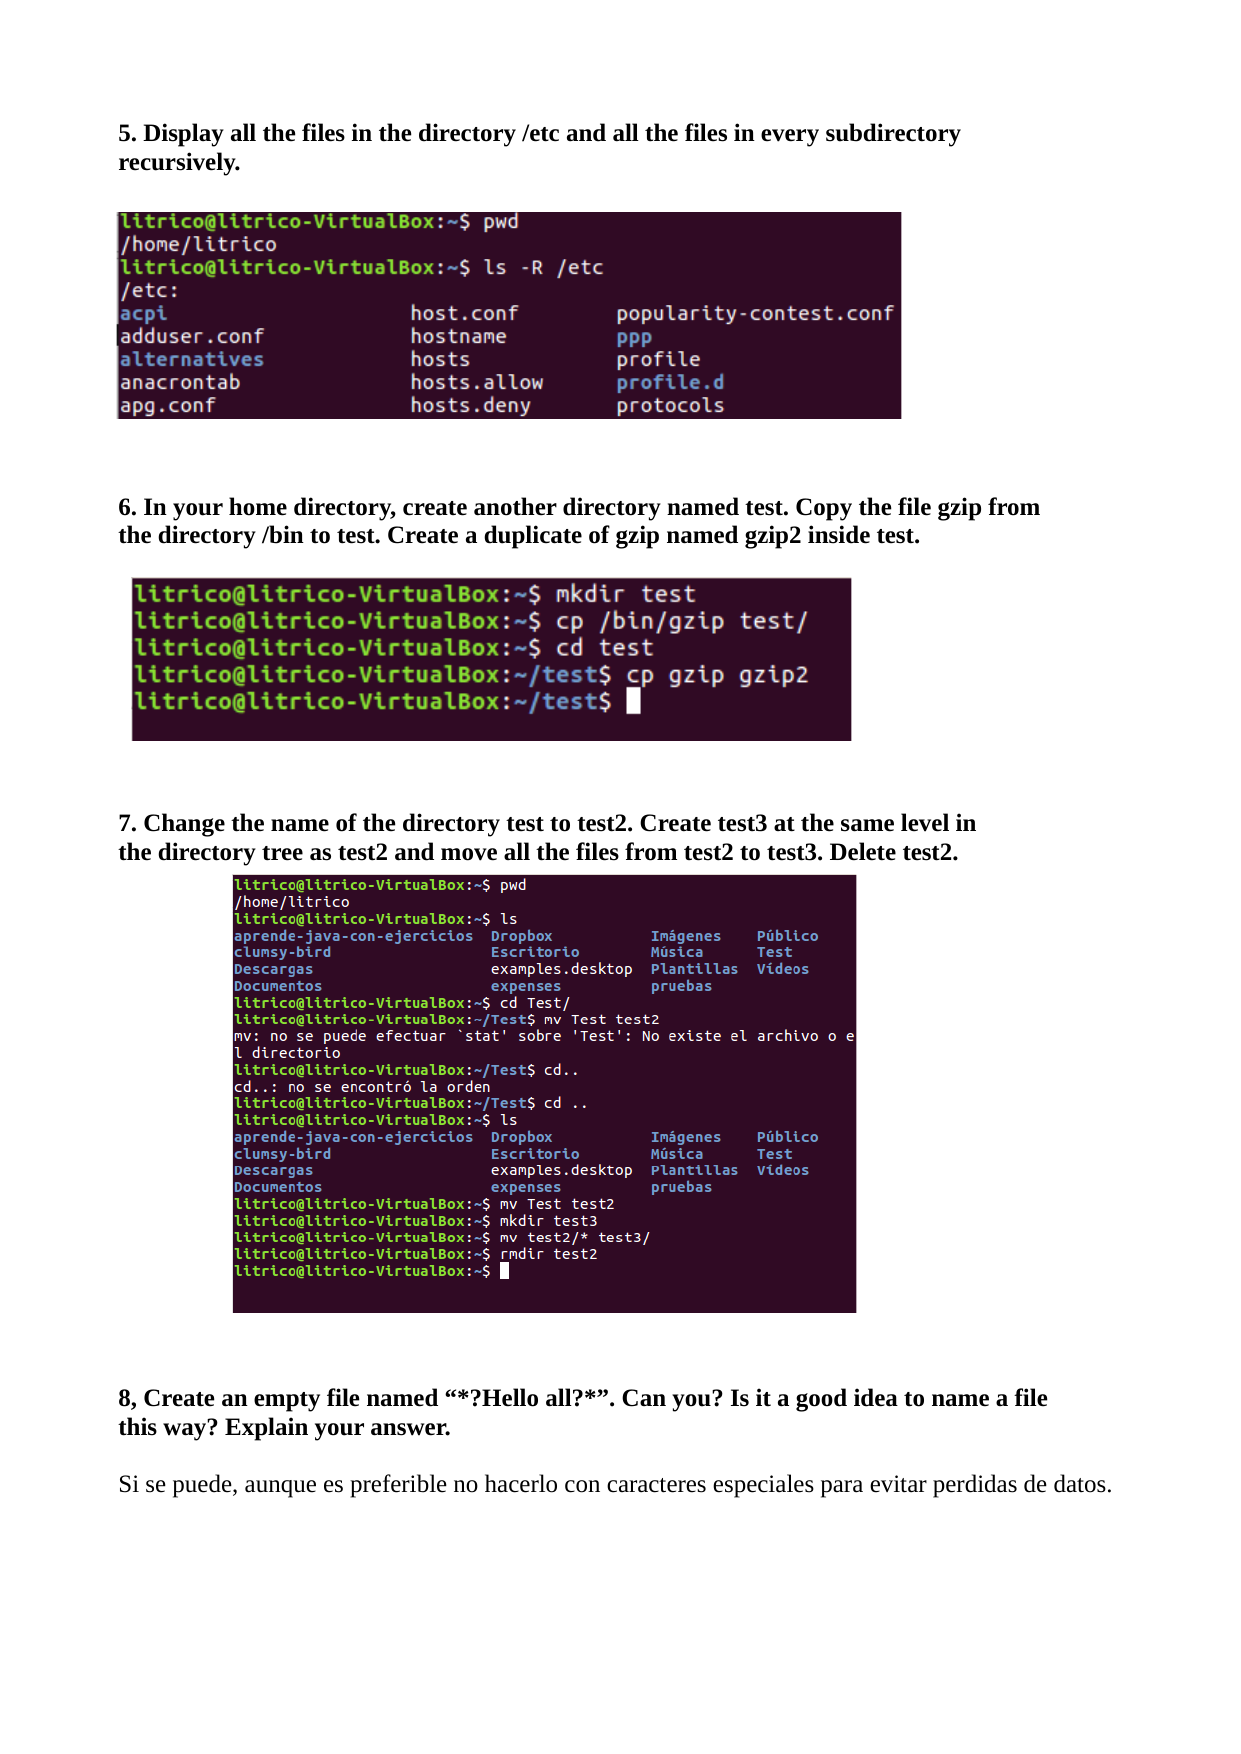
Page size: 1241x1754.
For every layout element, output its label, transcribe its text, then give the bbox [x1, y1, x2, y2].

picture [116, 212, 902, 419]
text 7. Change the name of the directory test to test2. Create test3 at the same level in [118, 808, 1122, 837]
text recursively. [118, 147, 1122, 176]
text 5. Display all the files in the directory /etc and all the files in every subdirectory [118, 118, 1122, 147]
picture [131, 577, 852, 741]
text 6. In your home directory, create another directory named test. Copy the file gzip from [118, 492, 1122, 521]
text the directory /bin to test. Create a duplicate of gzip named gzip2 inside test. [118, 521, 1122, 549]
text this way? Explain your answer. [118, 1412, 1122, 1441]
text Si se puede, aunque es preferible no hacerlo con caracteres especiales para evitar perdidas de datos. [118, 1469, 1122, 1498]
text the directory tree as test2 and move all the files from test2 to test3. Delete test2. [118, 837, 1122, 866]
picture [232, 874, 857, 1313]
text 8, Create an empty file named “*?Hello all?*”. Can you? Is it a good idea to name a file [118, 1383, 1122, 1412]
